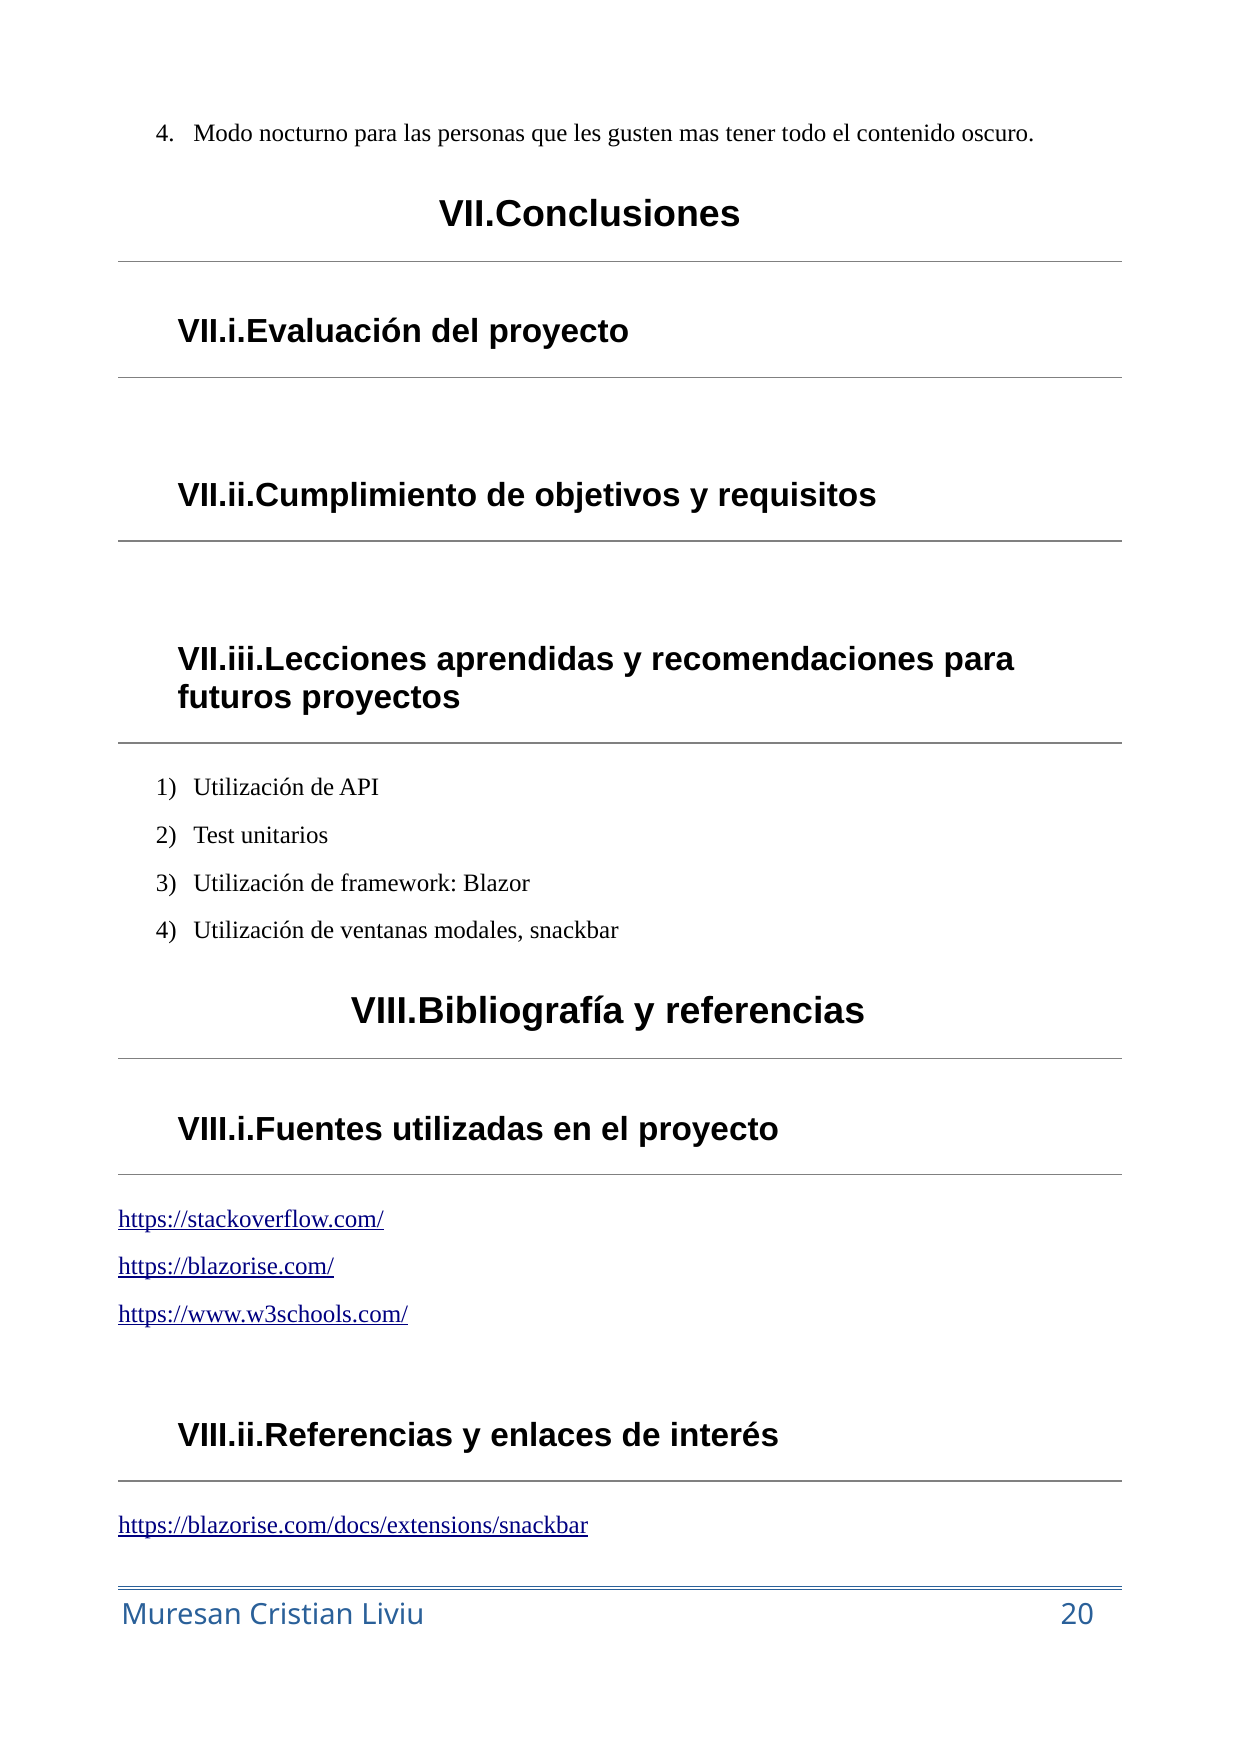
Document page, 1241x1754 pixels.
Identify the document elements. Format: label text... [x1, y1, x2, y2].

subtitle Evaluación del proyecto [177, 311, 1122, 350]
text https://blazorise.com/ [118, 1251, 1122, 1280]
subtitle Bibliografía y referencias [384, 988, 1122, 1031]
subtitle Conclusiones [467, 191, 1122, 234]
text https://blazorise.com/docs/extensions/snackbar [118, 1510, 1122, 1539]
list Utilización de ventanas modales, snackbar [156, 915, 1122, 944]
subtitle Referencias y enlaces de interés [177, 1415, 1122, 1453]
list Utilización de framework: Blazor [156, 868, 1122, 896]
text https://www.w3schools.com/ [118, 1299, 1122, 1328]
subtitle Fuentes utilizadas en el proyecto [177, 1108, 1122, 1147]
subtitle Cumplimiento de objetivos y requisitos [177, 475, 1122, 513]
list Utilización de API [156, 772, 1122, 801]
subtitle Lecciones aprendidas y recomendaciones para futuros proyectos [177, 639, 1122, 716]
list Test unitarios [156, 820, 1122, 849]
list Modo nocturno para las personas que les gusten mas tener todo el contenido oscuro. [156, 118, 1122, 147]
text https://stackoverflow.com/ [118, 1204, 1122, 1232]
